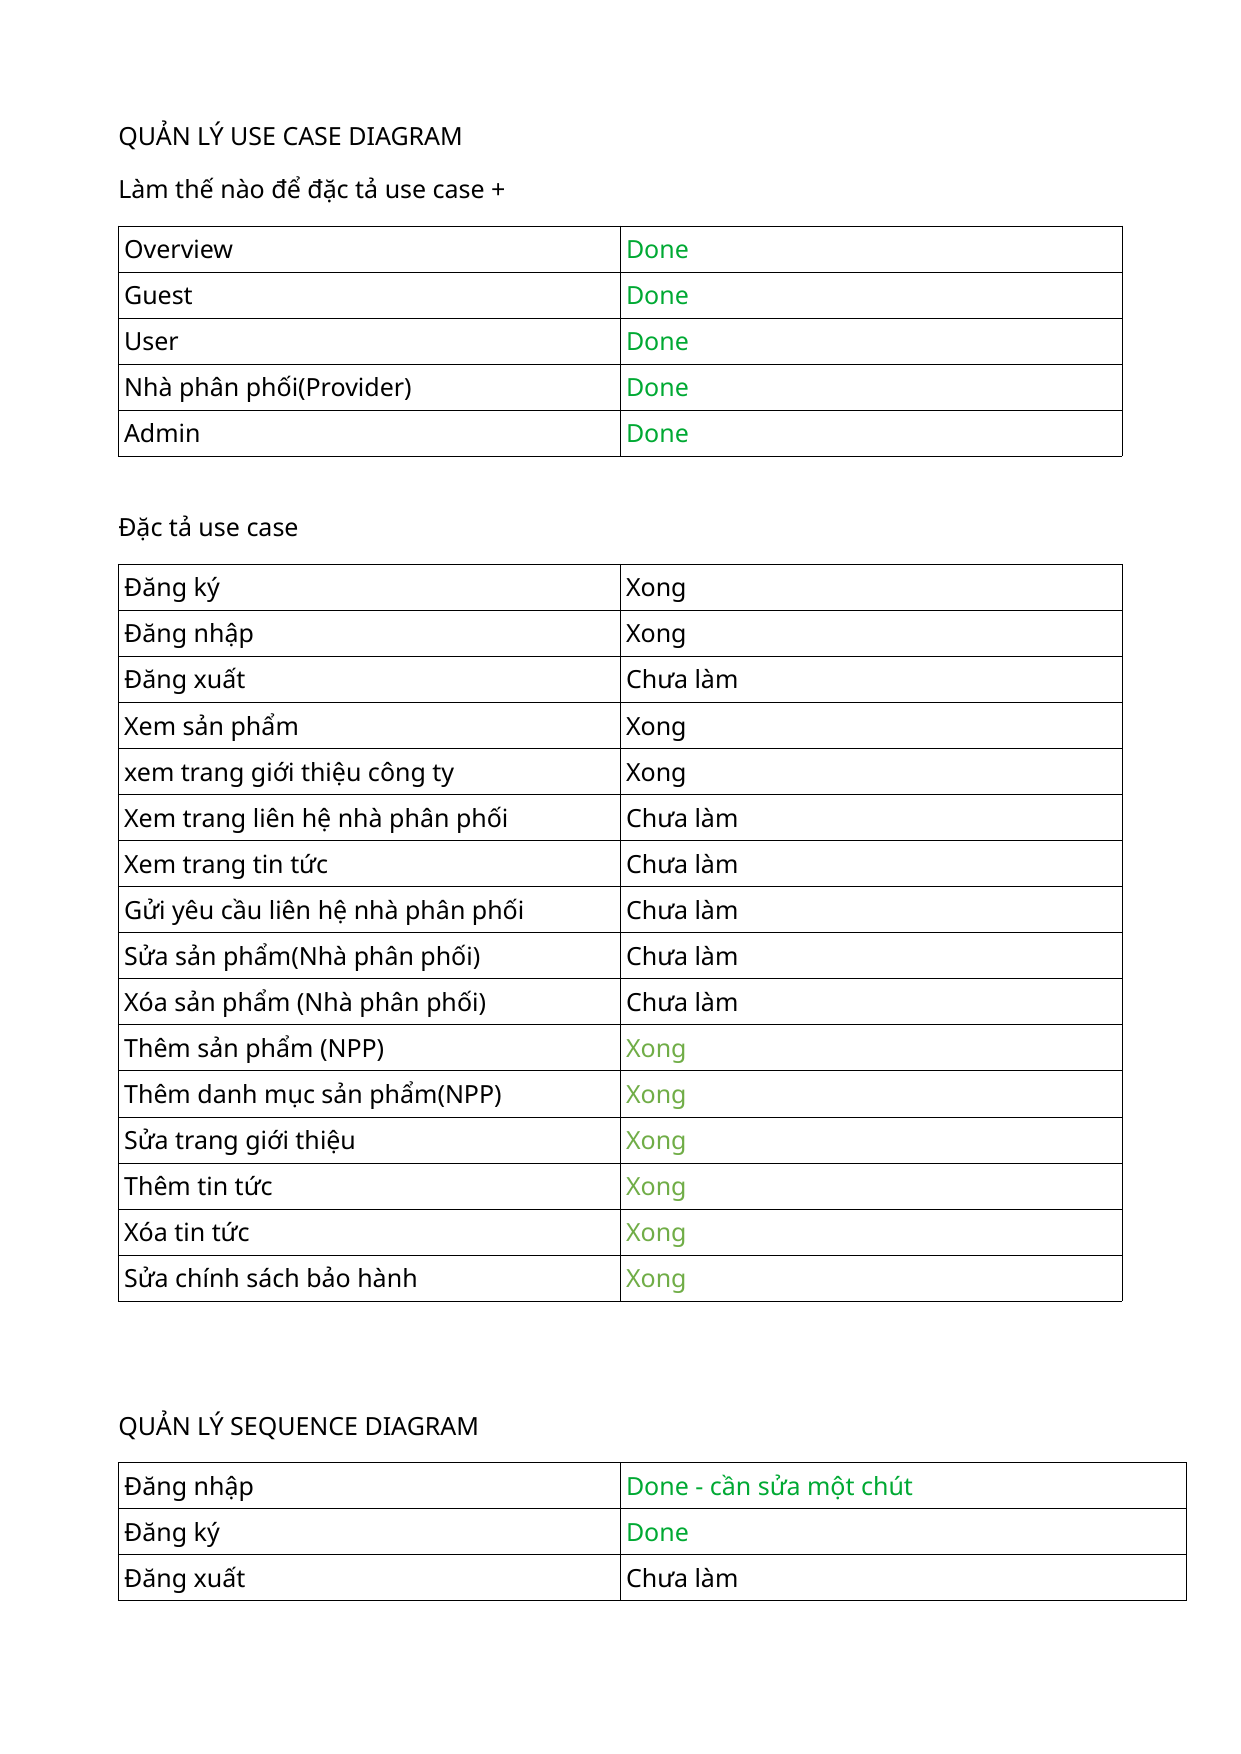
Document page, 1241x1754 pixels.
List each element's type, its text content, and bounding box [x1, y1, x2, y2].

table_cell User [119, 319, 620, 364]
table_cell Thêm tin tức [119, 1164, 620, 1208]
table_cell Chưa làm [621, 657, 1122, 702]
table_cell Chưa làm [621, 933, 1122, 978]
table_cell Thêm danh mục sản phẩm(NPP) [119, 1071, 620, 1116]
table_header Đăng nhập [119, 1463, 620, 1508]
table_cell Đăng xuất [119, 657, 620, 702]
table_cell Done [621, 273, 1122, 318]
table_cell Xem trang tin tức [119, 841, 620, 886]
table_cell Xong [621, 1164, 1122, 1208]
table_cell Xong [621, 1256, 1122, 1301]
table_cell Xem trang liên hệ nhà phân phối [119, 795, 620, 840]
table_cell Đăng ký [119, 1509, 620, 1554]
table_cell Đăng xuất [119, 1555, 620, 1600]
text Đặc tả use case [118, 510, 1122, 544]
table_header Overview [119, 227, 620, 272]
table_cell Done [621, 319, 1122, 364]
table_cell Xong [621, 611, 1122, 656]
table_cell Xong [621, 1210, 1122, 1254]
table_cell Xong [621, 1071, 1122, 1116]
table_cell Xong [621, 749, 1122, 794]
table_cell Nhà phân phối(Provider) [119, 365, 620, 410]
table_cell Chưa làm [621, 887, 1122, 932]
table_header Xong [621, 565, 1122, 610]
table_cell Xem sản phẩm [119, 703, 620, 748]
table_header Done [621, 227, 1122, 272]
table_cell Chưa làm [621, 1555, 1186, 1600]
table_cell Sửa trang giới thiệu [119, 1118, 620, 1162]
table_cell Xong [621, 703, 1122, 748]
table_cell Done [621, 411, 1122, 456]
table_cell Xong [621, 1118, 1122, 1162]
table_cell Done [621, 365, 1122, 410]
table_header Done - cần sửa một chút [621, 1463, 1186, 1508]
table_cell Gửi yêu cầu liên hệ nhà phân phối [119, 887, 620, 932]
table_cell xem trang giới thiệu công ty [119, 749, 620, 794]
table_cell Chưa làm [621, 795, 1122, 840]
table_cell Xóa sản phẩm (Nhà phân phối) [119, 979, 620, 1024]
table_cell Chưa làm [621, 979, 1122, 1024]
table_cell Xong [621, 1025, 1122, 1070]
text Làm thế nào để đặc tả use case + [118, 172, 1122, 206]
table_cell Sửa chính sách bảo hành [119, 1256, 620, 1301]
table_cell Đăng nhập [119, 611, 620, 656]
table_cell Admin [119, 411, 620, 456]
table_cell Xóa tin tức [119, 1210, 620, 1254]
table_cell Chưa làm [621, 841, 1122, 886]
table_cell Sửa sản phẩm(Nhà phân phối) [119, 933, 620, 978]
table_cell Guest [119, 273, 620, 318]
table_header Đăng ký [119, 565, 620, 610]
table_cell Done [621, 1509, 1186, 1554]
text QUẢN LÝ SEQUENCE DIAGRAM [118, 1408, 1122, 1443]
text QUẢN LÝ USE CASE DIAGRAM [118, 118, 1122, 152]
table_cell Thêm sản phẩm (NPP) [119, 1025, 620, 1070]
